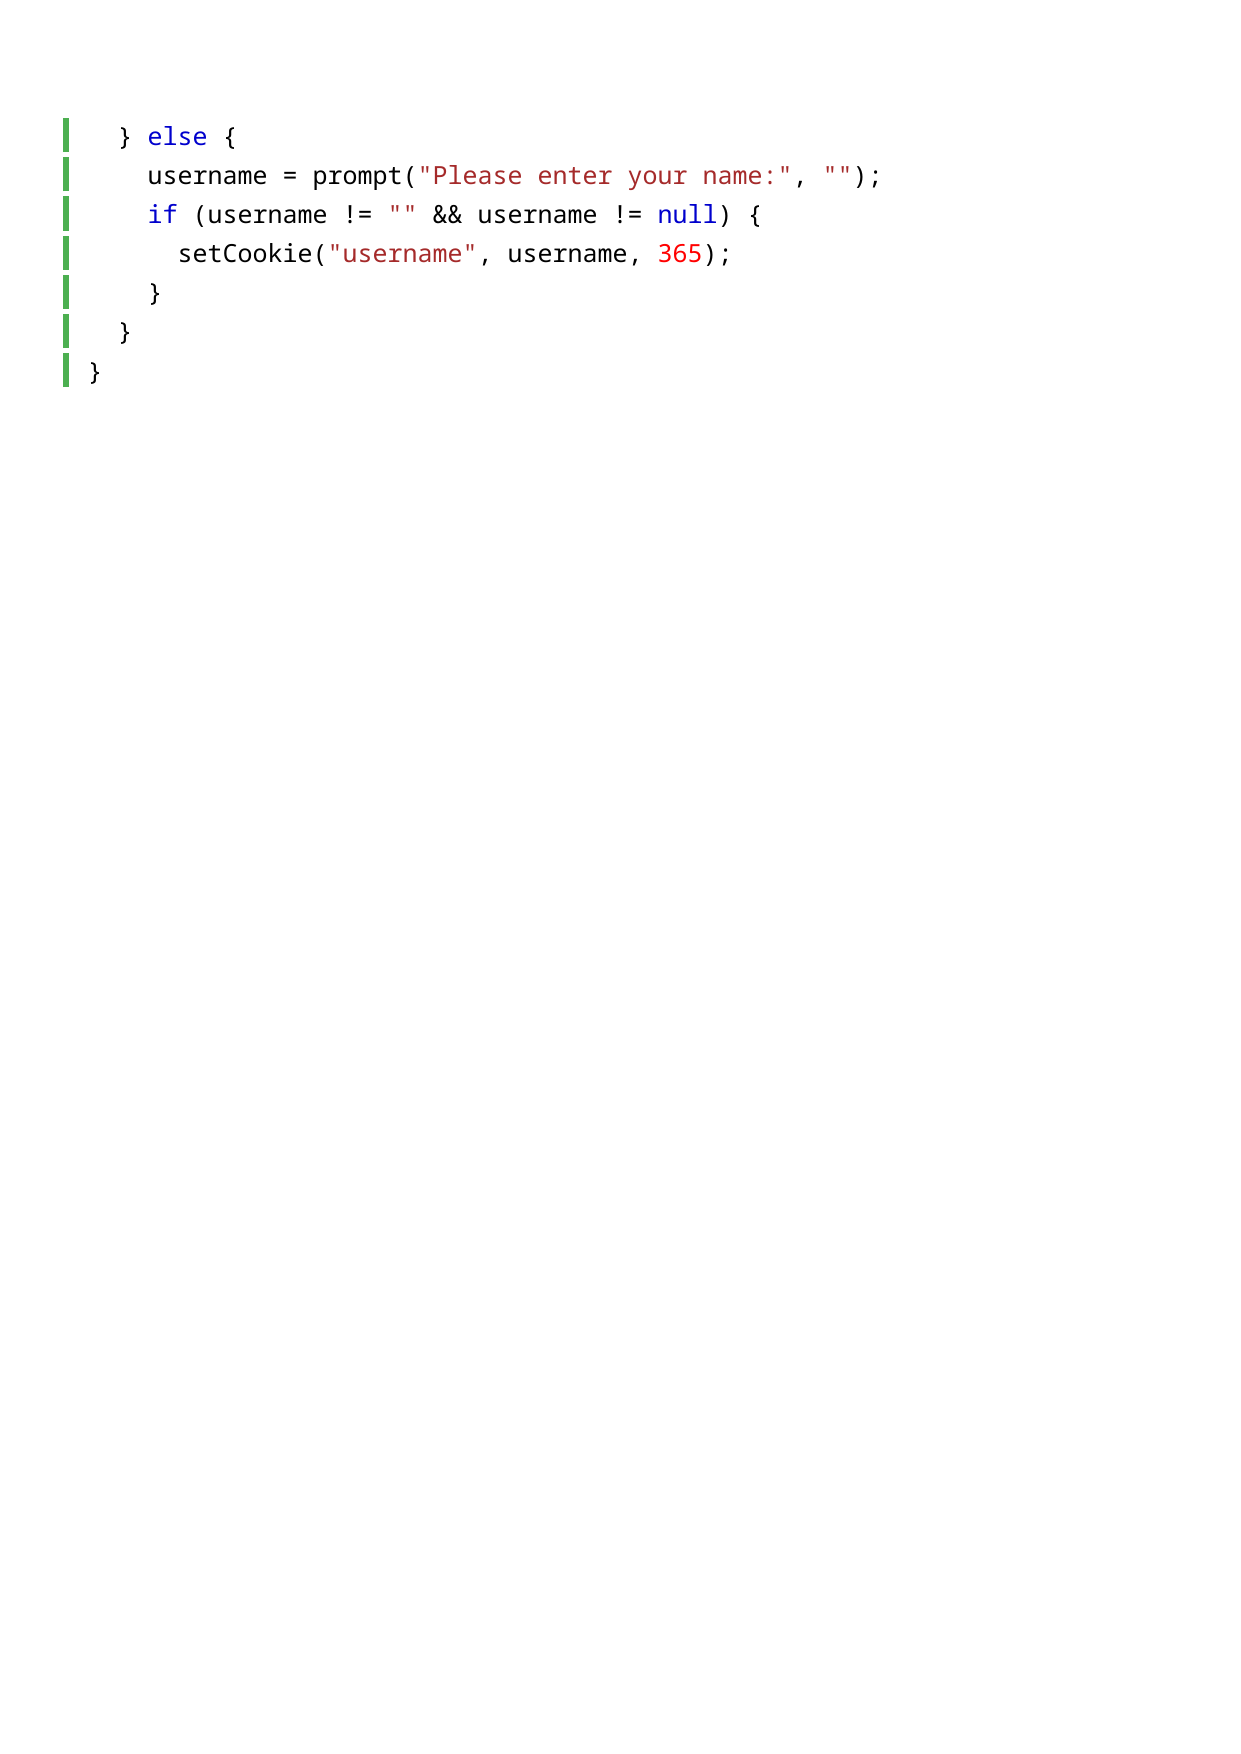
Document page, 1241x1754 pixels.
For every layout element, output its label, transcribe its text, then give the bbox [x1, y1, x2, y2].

text } else { username = prompt("Please enter your name:", ""); if (username != "" && username != null) { setCookie("username", username, 365); } } } [62, 118, 1197, 387]
